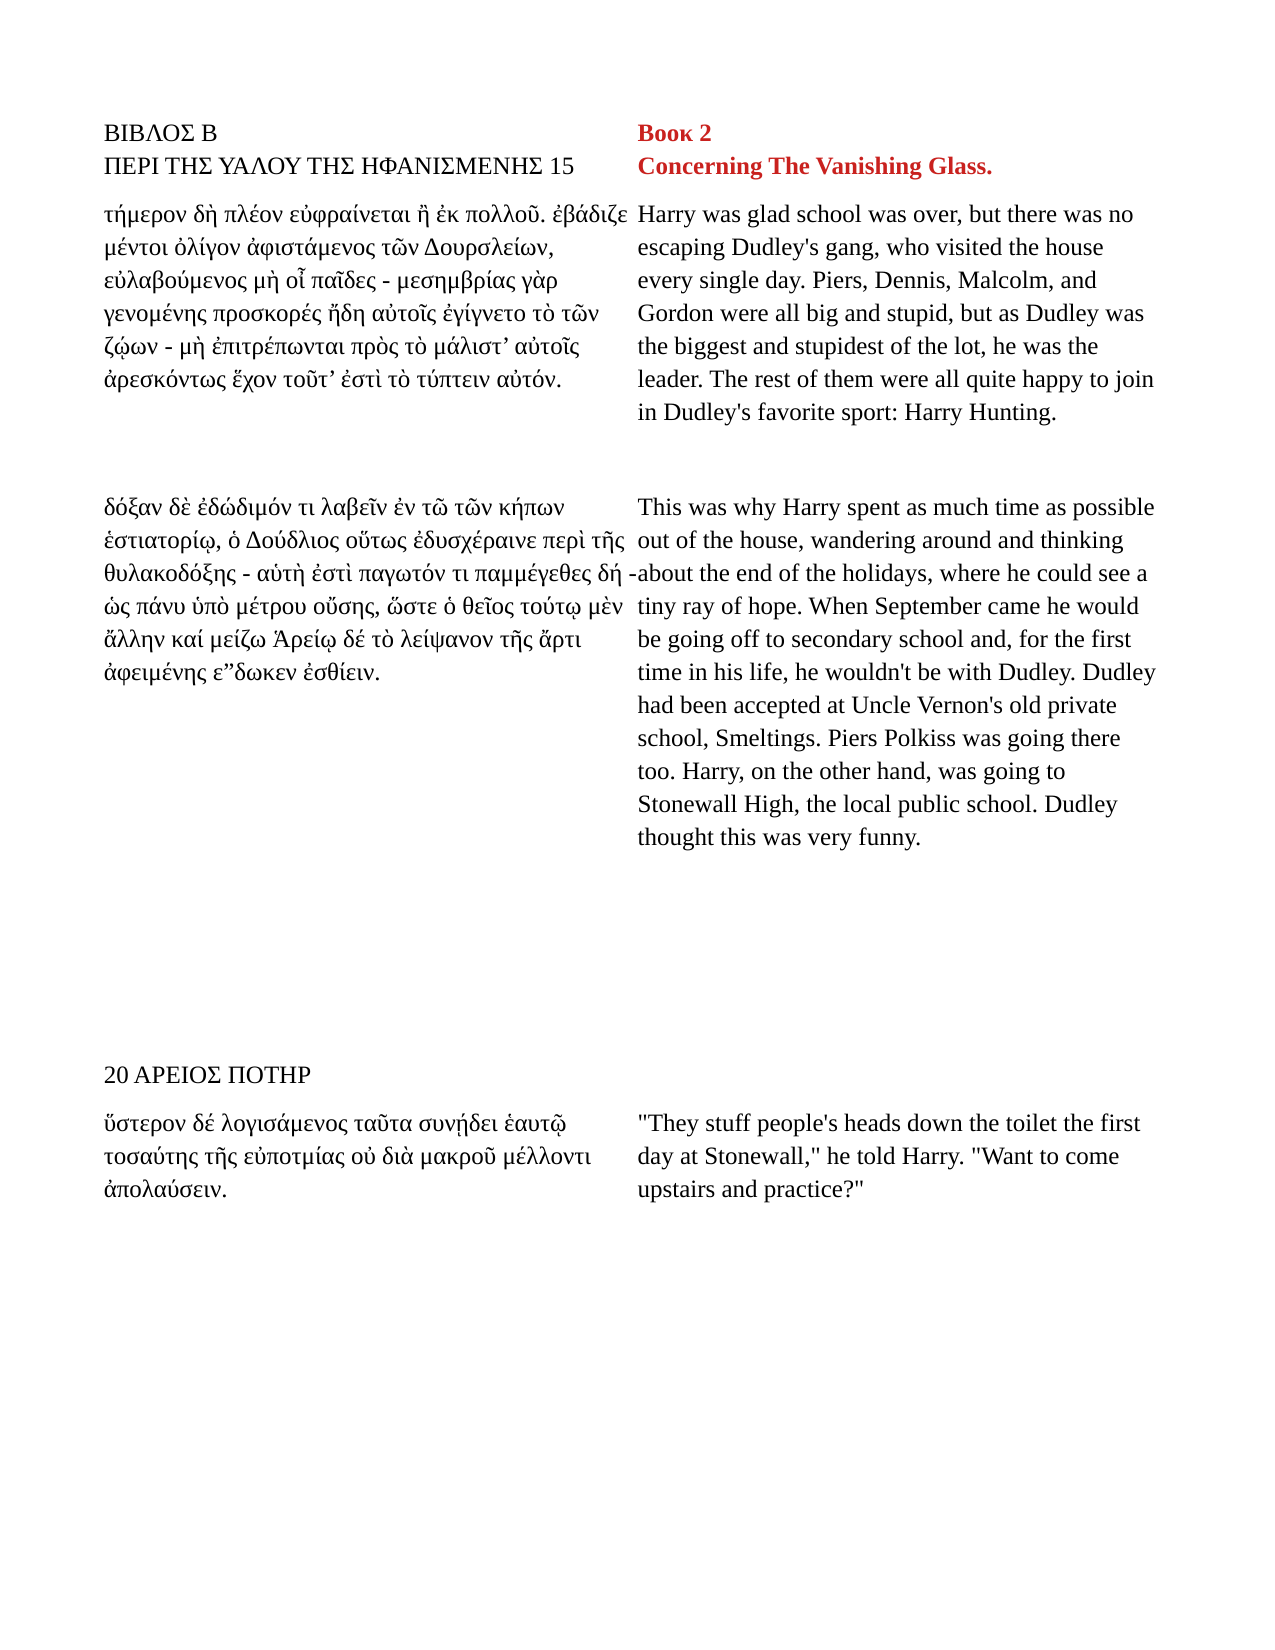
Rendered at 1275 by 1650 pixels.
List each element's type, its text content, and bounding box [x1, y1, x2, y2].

table_cell [638, 870, 1157, 917]
table_cell [104, 870, 637, 917]
table_cell [104, 445, 637, 492]
table_cell [104, 918, 637, 965]
table_cell [104, 1013, 637, 1060]
table_cell [104, 1222, 637, 1269]
table_cell [638, 918, 1157, 965]
table_header Βοοκ 2 Concerning The Vanishing Glass. [638, 118, 1157, 199]
table_cell [638, 1013, 1157, 1060]
table_cell [104, 965, 637, 1013]
table_cell τήμερον δὴ πλέον εὐφραίνεται ἢ ἐκ πολλοῦ. ἐβάδιζε μέντοι ὀλίγον ἀφιστάμενος τῶν Δουρσλείων, εὐλαβούμενος μὴ οἶ παῖδες - μεσημβρίας γὰρ γενομένης προσκορές ἤδη αὐτοῖς ἐγίγνετο τὸ τῶν ζῴων - μὴ ἐπιτρέπωνται πρὸς τὸ μάλιστ’ αὐτοῖς ἀρεσκόντως ἕχον τοῦτ’ ἐστὶ τὸ τύπτειν αὐτόν. [104, 199, 637, 444]
table_cell [638, 1060, 1157, 1108]
table_cell Harry was glad school was over, but there was no escaping Dudley's gang, who visited the house every single day. Piers, Dennis, Malcolm, and Gordon were all big and stupid, but as Dudley was the biggest and stupidest of the lot, he was the leader. The rest of them were all quite happy to join in Dudley's favorite sport: Harry Hunting. [638, 199, 1157, 444]
table_cell This was why Harry spent as much time as possible out of the house, wandering around and thinking about the end of the holidays, where he could see a tiny ray of hope. When September came he would be going off to secondary school and, for the first time in his life, he wouldn't be with Dudley. Dudley had been accepted at Uncle Vernon's old private school, Smeltings. Piers Polkiss was going there too. Harry, on the other hand, was going to Stonewall High, the local public school. Dudley thought this was very funny. [638, 492, 1157, 870]
table_cell "They stuff people's heads down the toilet the first day at Stonewall," he told Harry. "Want to come upstairs and practice?" [638, 1108, 1157, 1222]
table_cell [638, 965, 1157, 1013]
table_cell ὕστερον δέ λογισάμενος ταῦτα συνῄδει ἑαυτῷ τοσαύτης τῆς εὐποτμίας οὐ διὰ μακροῦ μέλλοντι ἀπολαύσειν. [104, 1108, 637, 1222]
table_cell [638, 445, 1157, 492]
table_header ΒΙΒΛΟΣ Β ΠΕΡΙ ΤΗΣ ΥΑΛΟΥ ΤΗΣ ΗΦΑΝΙΣΜΕΝΗΣ 15 [104, 118, 637, 199]
table_cell δόξαν δὲ ἐδώδιμόν τι λαβεῖν ἐν τῶ τῶν κήπων ἑστιατορίῳ, ὁ Δούδλιος οὕτως ἐδυσχέραινε περὶ τῆς θυλακοδόξης - αὑτὴ ἐστὶ παγωτόν τι παμμέγεθες δή - ὡς πάνυ ὑπὸ μέτρου οὔσης, ὥστε ὁ θεῖος τούτῳ μὲν ἄλλην καί μείζω Ἁρείῳ δέ τὸ λείψανον τῆς ἄρτι ἀφειμένης ε”δωκεν ἐσθίειν. [104, 492, 637, 870]
table_cell 20 ΑΡΕΙΟΣ ΠΟΤΗΡ [104, 1060, 637, 1108]
table_cell [638, 1222, 1157, 1269]
